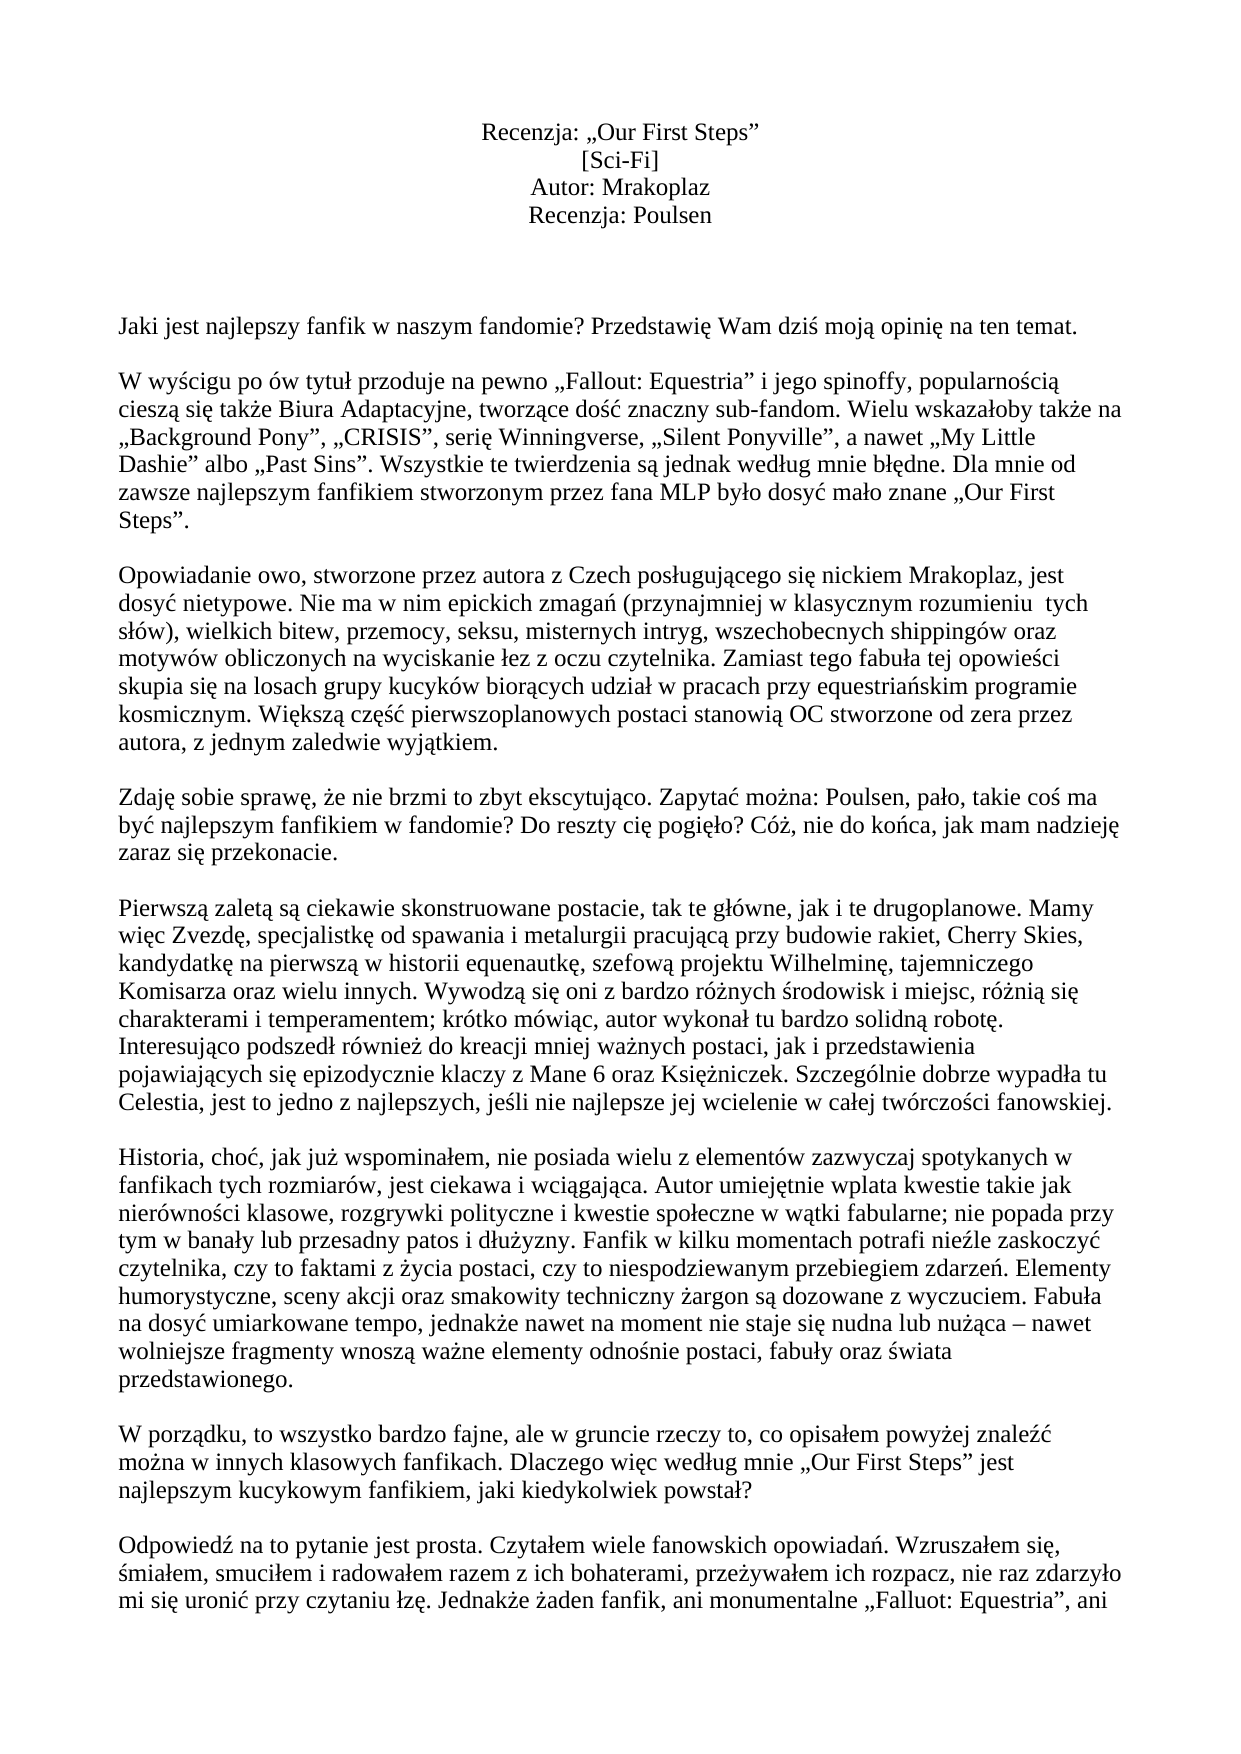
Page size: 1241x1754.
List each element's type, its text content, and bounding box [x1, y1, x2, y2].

text [Sci-Fi] [118, 146, 1122, 173]
text Zdaję sobie sprawę, że nie brzmi to zbyt ekscytująco. Zapytać można: Poulsen, pało, takie coś ma być najlepszym fanfikiem w fandomie? Do reszty cię pogięło? Cóż, nie do końca, jak mam nadzieję zaraz się przekonacie. [118, 783, 1122, 866]
text W porządku, to wszystko bardzo fajne, ale w gruncie rzeczy to, co opisałem powyżej znaleźć można w innych klasowych fanfikach. Dlaczego więc według mnie „Our First Steps” jest najlepszym kucykowym fanfikiem, jaki kiedykolwiek powstał? [118, 1420, 1122, 1503]
text Recenzja: Poulsen [118, 201, 1122, 229]
text W wyścigu po ów tytuł przoduje na pewno „Fallout: Equestria” i jego spinoffy, popularnością cieszą się także Biura Adaptacyjne, tworzące dość znaczny sub-fandom. Wielu wskazałoby także na „Background Pony”, „CRISIS”, serię Winningverse, „Silent Ponyville”, a nawet „My Little Dashie” albo „Past Sins”. Wszystkie te twierdzenia są jednak według mnie błędne. Dla mnie od zawsze najlepszym fanfikiem stworzonym przez fana MLP było dosyć mało znane „Our First Steps”. [118, 367, 1122, 534]
text Jaki jest najlepszy fanfik w naszym fandomie? Przedstawię Wam dziś moją opinię na ten temat. [118, 312, 1122, 340]
text Pierwszą zaletą są ciekawie skonstruowane postacie, tak te główne, jak i te drugoplanowe. Mamy więc Zvezdę, specjalistkę od spawania i metalurgii pracującą przy budowie rakiet, Cherry Skies, kandydatkę na pierwszą w historii equenautkę, szefową projektu Wilhelminę, tajemniczego Komisarza oraz wielu innych. Wywodzą się oni z bardzo różnych środowisk i miejsc, różnią się charakterami i temperamentem; krótko mówiąc, autor wykonał tu bardzo solidną robotę. Interesująco podszedł również do kreacji mniej ważnych postaci, jak i przedstawienia pojawiających się epizodycznie klaczy z Mane 6 oraz Księżniczek. Szczególnie dobrze wypadła tu Celestia, jest to jedno z najlepszych, jeśli nie najlepsze jej wcielenie w całej twórczości fanowskiej. [118, 894, 1122, 1116]
text Autor: Mrakoplaz [118, 173, 1122, 201]
text Opowiadanie owo, stworzone przez autora z Czech posługującego się nickiem Mrakoplaz, jest dosyć nietypowe. Nie ma w nim epickich zmagań (przynajmniej w klasycznym rozumieniu tych słów), wielkich bitew, przemocy, seksu, misternych intryg, wszechobecnych shippingów oraz motywów obliczonych na wyciskanie łez z oczu czytelnika. Zamiast tego fabuła tej opowieści skupia się na losach grupy kucyków biorących udział w pracach przy equestriańskim programie kosmicznym. Większą część pierwszoplanowych postaci stanowią OC stworzone od zera przez autora, z jednym zaledwie wyjątkiem. [118, 561, 1122, 755]
text Historia, choć, jak już wspominałem, nie posiada wielu z elementów zazwyczaj spotykanych w fanfikach tych rozmiarów, jest ciekawa i wciągająca. Autor umiejętnie wplata kwestie takie jak nierówności klasowe, rozgrywki polityczne i kwestie społeczne w wątki fabularne; nie popada przy tym w banały lub przesadny patos i dłużyzny. Fanfik w kilku momentach potrafi nieźle zaskoczyć czytelnika, czy to faktami z życia postaci, czy to niespodziewanym przebiegiem zdarzeń. Elementy humorystyczne, sceny akcji oraz smakowity techniczny żargon są dozowane z wyczuciem. Fabuła na dosyć umiarkowane tempo, jednakże nawet na moment nie staje się nudna lub nużąca – nawet wolniejsze fragmenty wnoszą ważne elementy odnośnie postaci, fabuły oraz świata przedstawionego. [118, 1143, 1122, 1393]
text Odpowiedź na to pytanie jest prosta. Czytałem wiele fanowskich opowiadań. Wzruszałem się, śmiałem, smuciłem i radowałem razem z ich bohaterami, przeżywałem ich rozpacz, nie raz zdarzyło mi się uronić przy czytaniu łzę. Jednakże żaden fanfik, ani monumentalne „Falluot: Equestria”, ani [118, 1531, 1122, 1614]
text Recenzja: „Our First Steps” [118, 118, 1122, 146]
